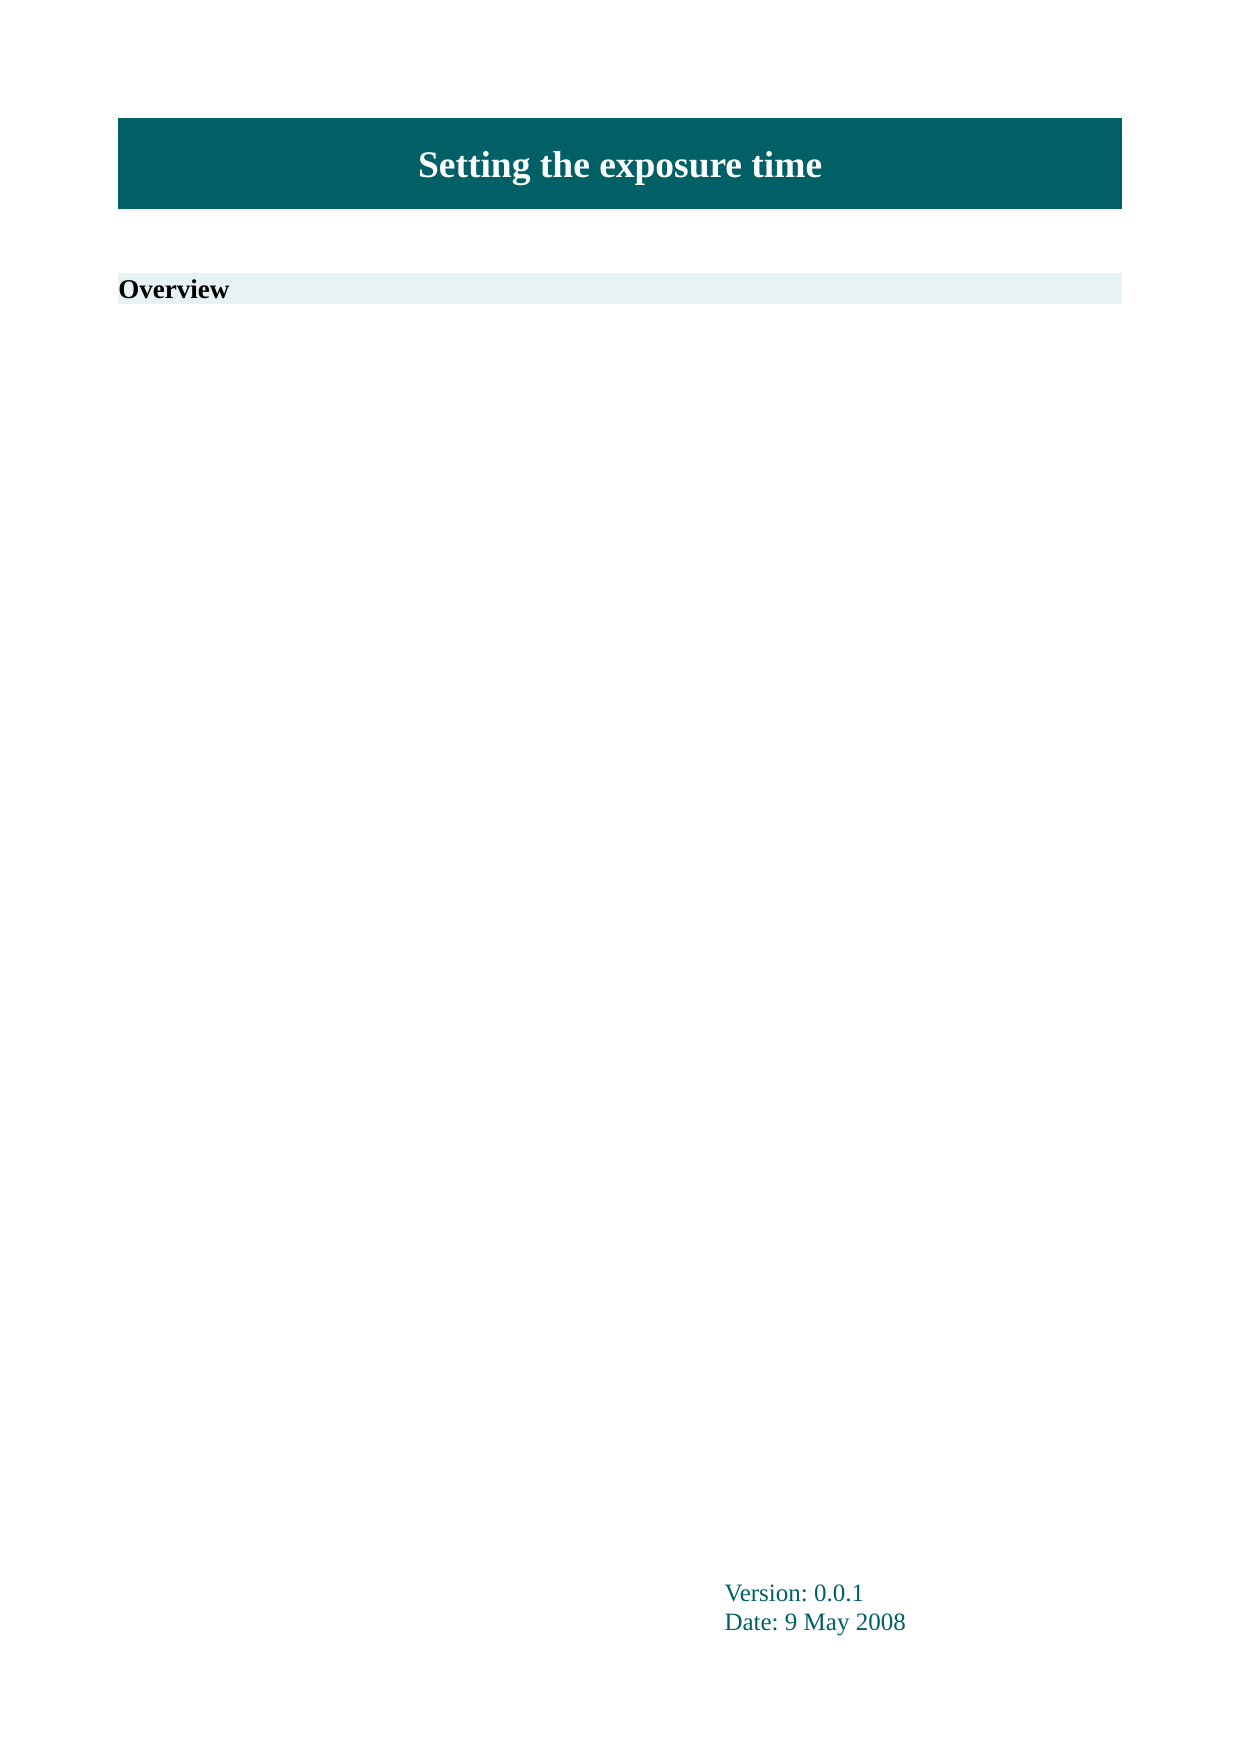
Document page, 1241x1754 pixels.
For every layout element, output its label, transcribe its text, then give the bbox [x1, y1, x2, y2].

text Overview [118, 273, 1122, 304]
text Setting the exposure time [118, 142, 1122, 185]
